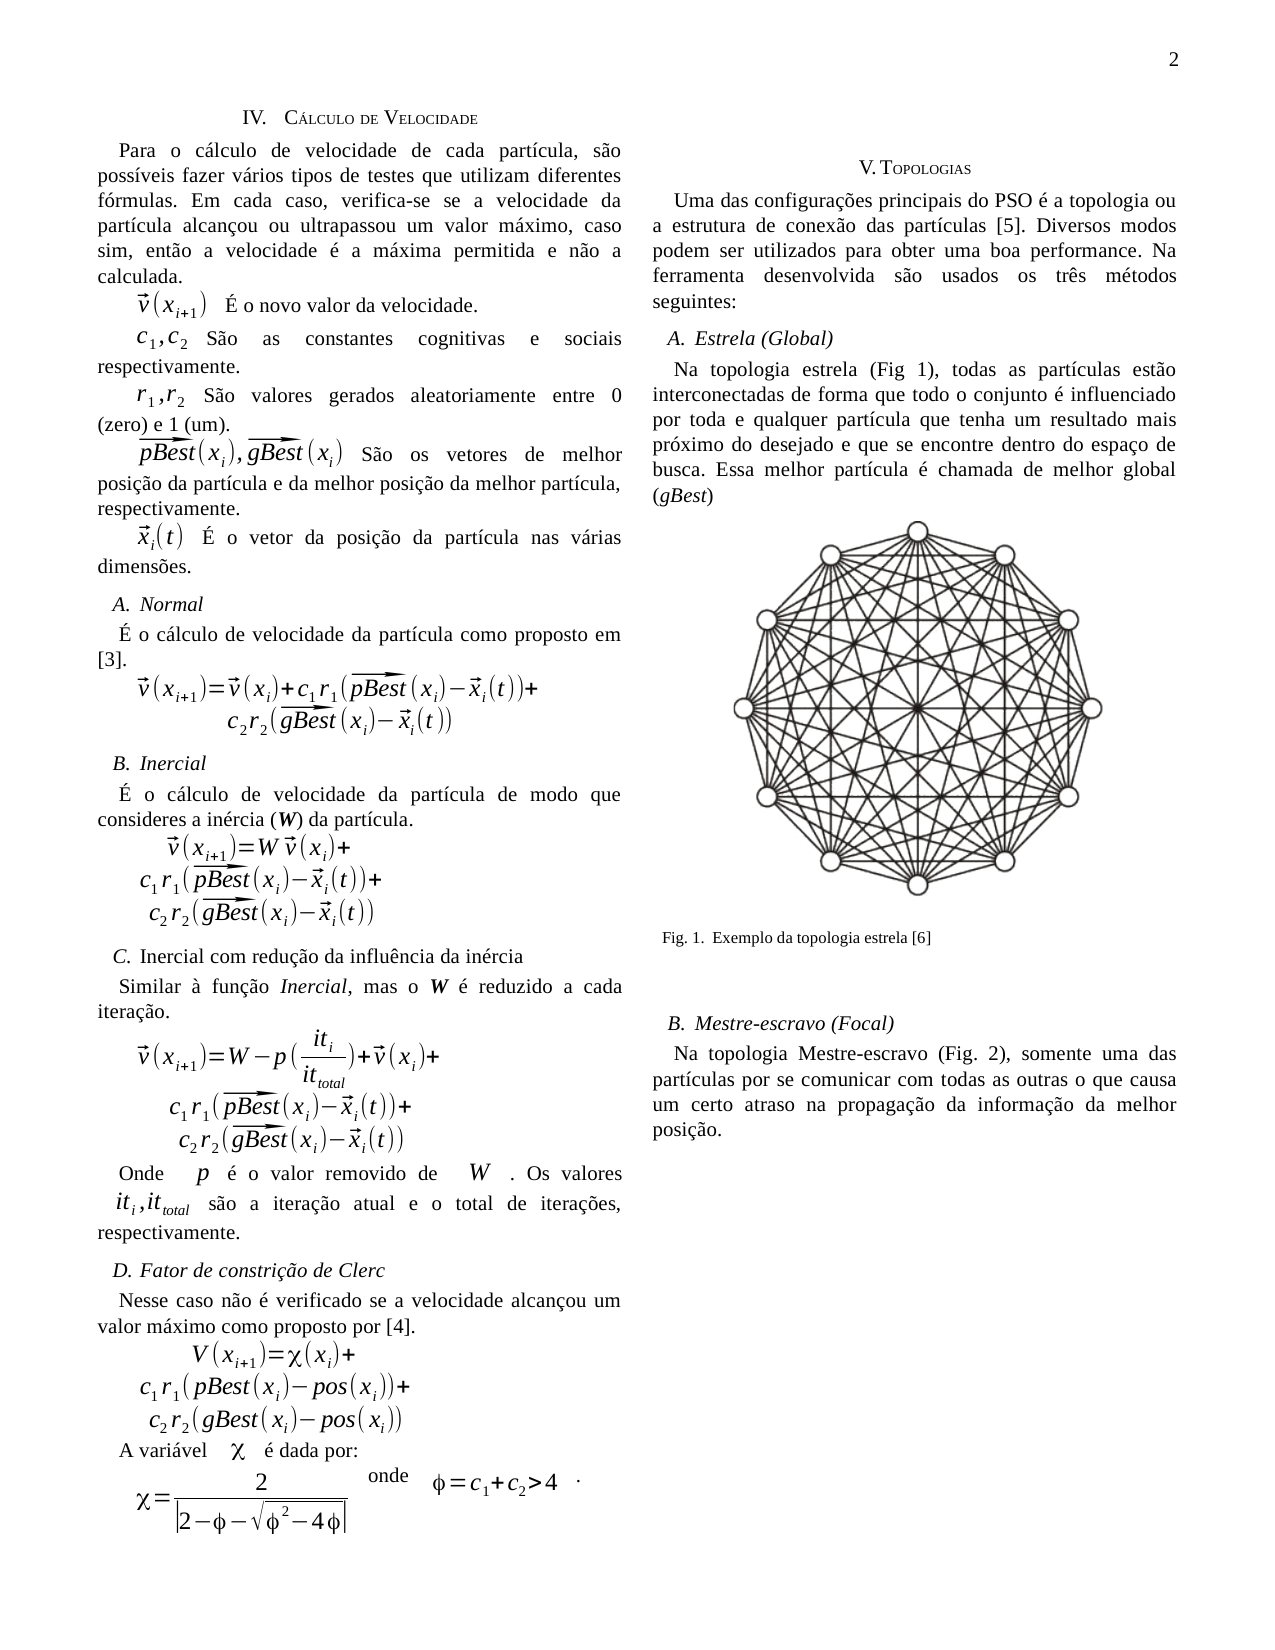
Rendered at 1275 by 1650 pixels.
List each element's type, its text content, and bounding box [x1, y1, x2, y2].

text Similar à função Inercial, mas o W é reduzido a cada iteração. [97, 974, 622, 1023]
picture [733, 521, 1117, 905]
text É o novo valor da velocidade. [97, 289, 622, 321]
text É o cálculo de velocidade da partícula como proposto em [3]. [97, 622, 622, 671]
subtitle Fator de constrição de Clerc [112, 1258, 622, 1282]
subtitle Mestre-escravo (Focal) [667, 1011, 1177, 1035]
subtitle Topologias [652, 155, 1177, 179]
text É o cálculo de velocidade da partícula de modo que consideres a inércia (W) da partícula. [97, 781, 622, 831]
subtitle Inercial com redução da influência da inércia [112, 943, 622, 967]
text Uma das configurações principais do PSO é a topologia ou a estrutura de conexão das partículas [5]. Diversos modos podem ser utilizados para obter uma boa performance. Na ferramenta desenvolvida são usados os três métodos seguintes: [652, 188, 1177, 312]
text A variável é dada por: [97, 1438, 622, 1462]
text Fig. 1. Exemplo da topologia estrela [6] [662, 928, 1189, 947]
text É o vetor da posição da partícula nas várias dimensões. [97, 521, 622, 578]
subtitle Cálculo de Velocidade [97, 105, 622, 129]
subtitle Inercial [112, 751, 622, 775]
text onde . [97, 1463, 622, 1535]
text Onde é o valor removido de . Os valores são a iteração atual e o total de iterações, respectivamente. [97, 1158, 622, 1244]
text Na topologia estrela (Fig 1), todas as partículas estão interconectadas de forma que todo o conjunto é influenciado por toda e qualquer partícula que tenha um resultado mais próximo do desejado e que se encontre dentro do espaço de busca. Essa melhor partícula é chamada de melhor global (gBest) [652, 356, 1177, 507]
subtitle Estrela (Global) [667, 326, 1177, 350]
text São as constantes cognitivas e sociais respectivamente. [97, 322, 622, 378]
text São valores gerados aleatoriamente entre 0 (zero) e 1 (um). [97, 379, 622, 436]
text São os vetores de melhor posição da partícula e da melhor posição da melhor partícula, respectivamente. [97, 437, 622, 520]
subtitle Normal [112, 592, 622, 616]
text Na topologia Mestre-escravo (Fig. 2), somente uma das partículas por se comunicar com todas as outras o que causa um certo atraso na propagação da informação da melhor posição. [652, 1041, 1177, 1141]
text Para o cálculo de velocidade de cada partícula, são possíveis fazer vários tipos de testes que utilizam diferentes fórmulas. Em cada caso, verifica-se se a velocidade da partícula alcançou ou ultrapassou um valor máximo, caso sim, então a velocidade é a máxima permitida e não a calculada. [97, 137, 622, 287]
text Nesse caso não é verificado se a velocidade alcançou um valor máximo como proposto por [4]. [97, 1288, 622, 1337]
